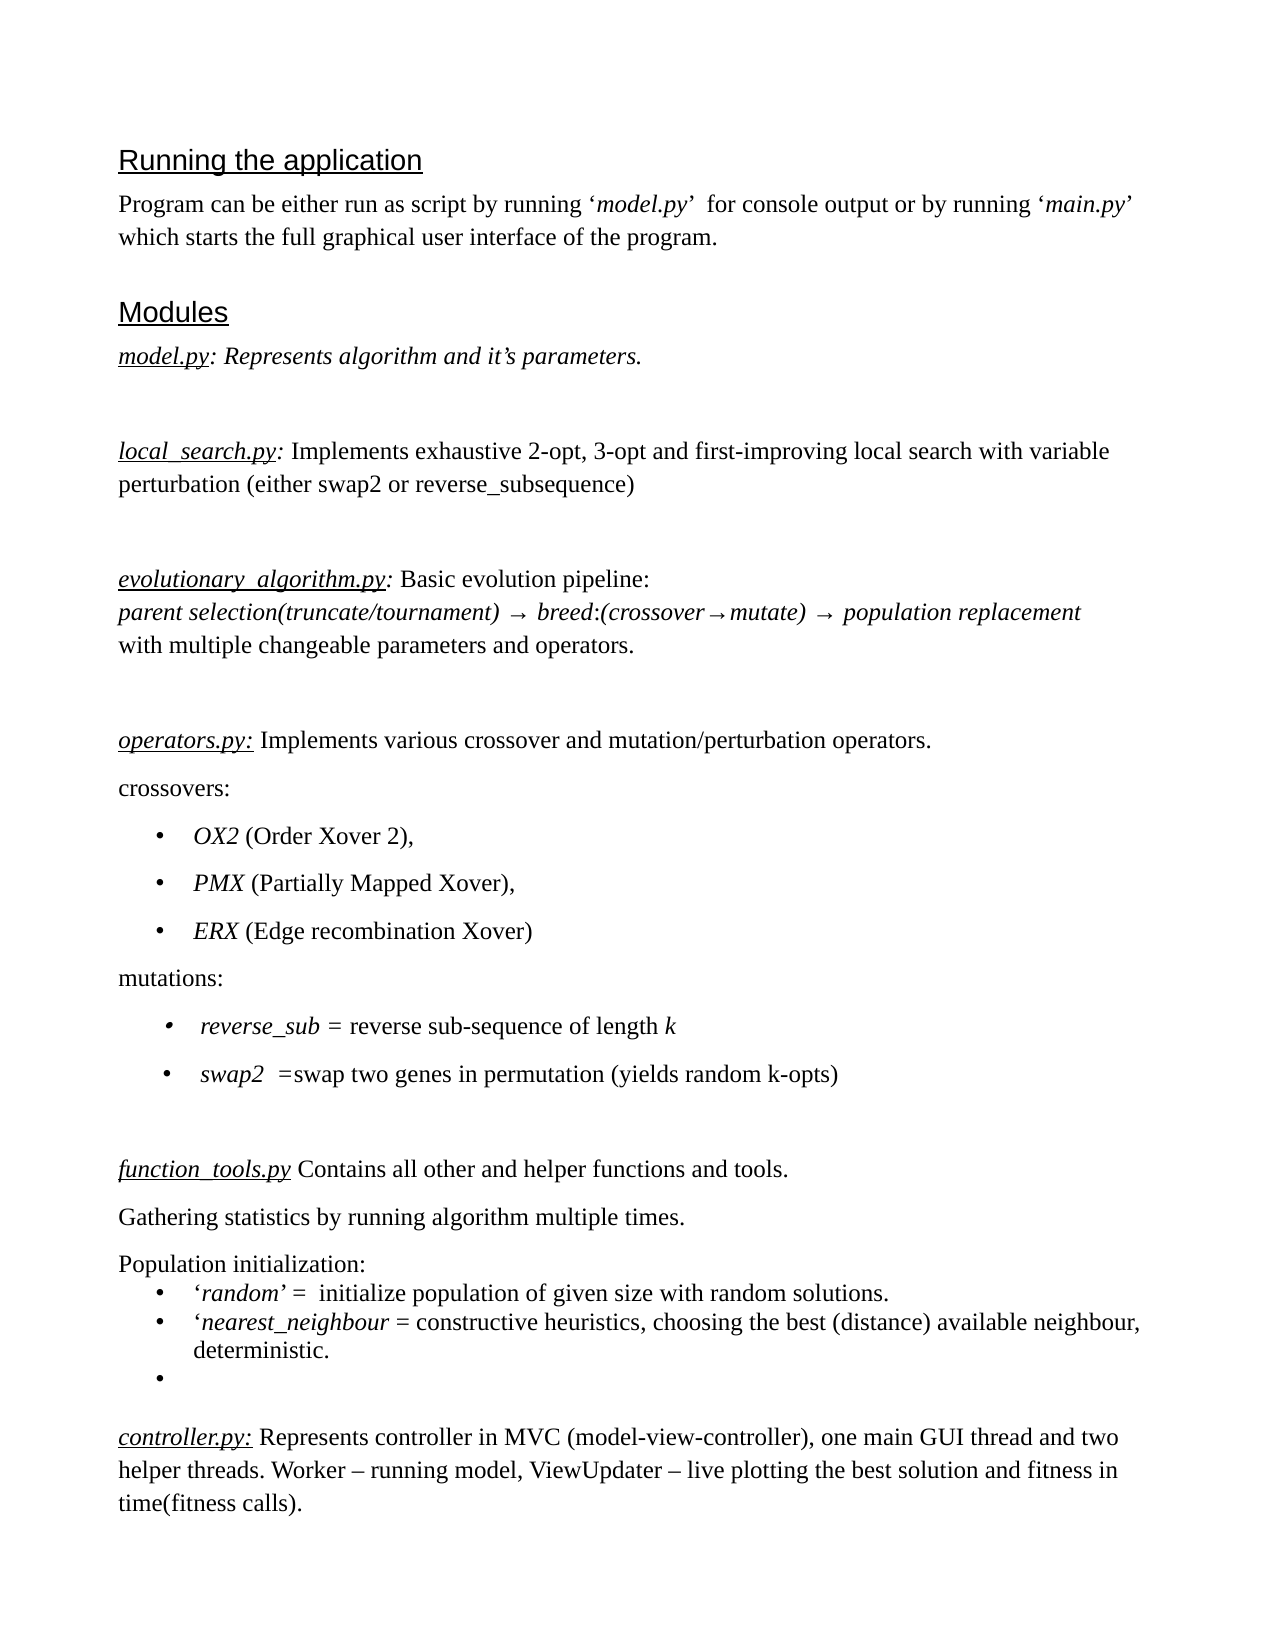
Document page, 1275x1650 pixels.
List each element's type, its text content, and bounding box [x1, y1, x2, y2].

text Gathering statistics by running algorithm multiple times. [118, 1202, 1157, 1230]
subtitle Modules [118, 295, 1157, 328]
subtitle Running the application [118, 143, 1157, 177]
text evolutionary_algorithm.py: Basic evolution pipeline: parent selection(truncate/tournament) → breed:(crossover→mutate) → population replacement with multiple changeable parameters and operators. [118, 564, 1157, 659]
text function_tools.py Contains all other and helper functions and tools. [118, 1154, 1157, 1183]
text local_search.py: Implements exhaustive 2-opt, 3-opt and first-improving local search with variable perturbation (either swap2 or reverse_subsequence) [118, 436, 1157, 498]
text Population initialization: [118, 1249, 1157, 1278]
text crossovers: [118, 773, 1157, 802]
list reverse_sub = reverse sub-sequence of length k [163, 1011, 1157, 1040]
text controller.py: Represents controller in MVC (model-view-controller), one main GUI thread and two helper threads. Worker – running model, ViewUpdater – live plotting the best solution and fitness in time(fitness calls). [118, 1422, 1157, 1516]
list ‘random’ = initialize population of given size with random solutions. [156, 1278, 1157, 1307]
text model.py: Represents algorithm and it’s parameters. [118, 341, 1157, 369]
list ‘nearest_neighbour = constructive heuristics, choosing the best (distance) available neighbour, deterministic. [156, 1307, 1157, 1364]
list OX2 (Order Xover 2), [156, 821, 1157, 849]
list swap2 =swap two genes in permutation (yields random k-opts) [163, 1059, 1157, 1087]
text operators.py: Implements various crossover and mutation/perturbation operators. [118, 726, 1157, 754]
list PMX (Partially Mapped Xover), [156, 868, 1157, 897]
text Program can be either run as script by running ‘model.py’ for console output or by running ‘main.py’ which starts the full graphical user interface of the program. [118, 189, 1157, 251]
list ERX (Edge recombination Xover) [156, 916, 1157, 945]
text mutations: [118, 963, 1157, 992]
